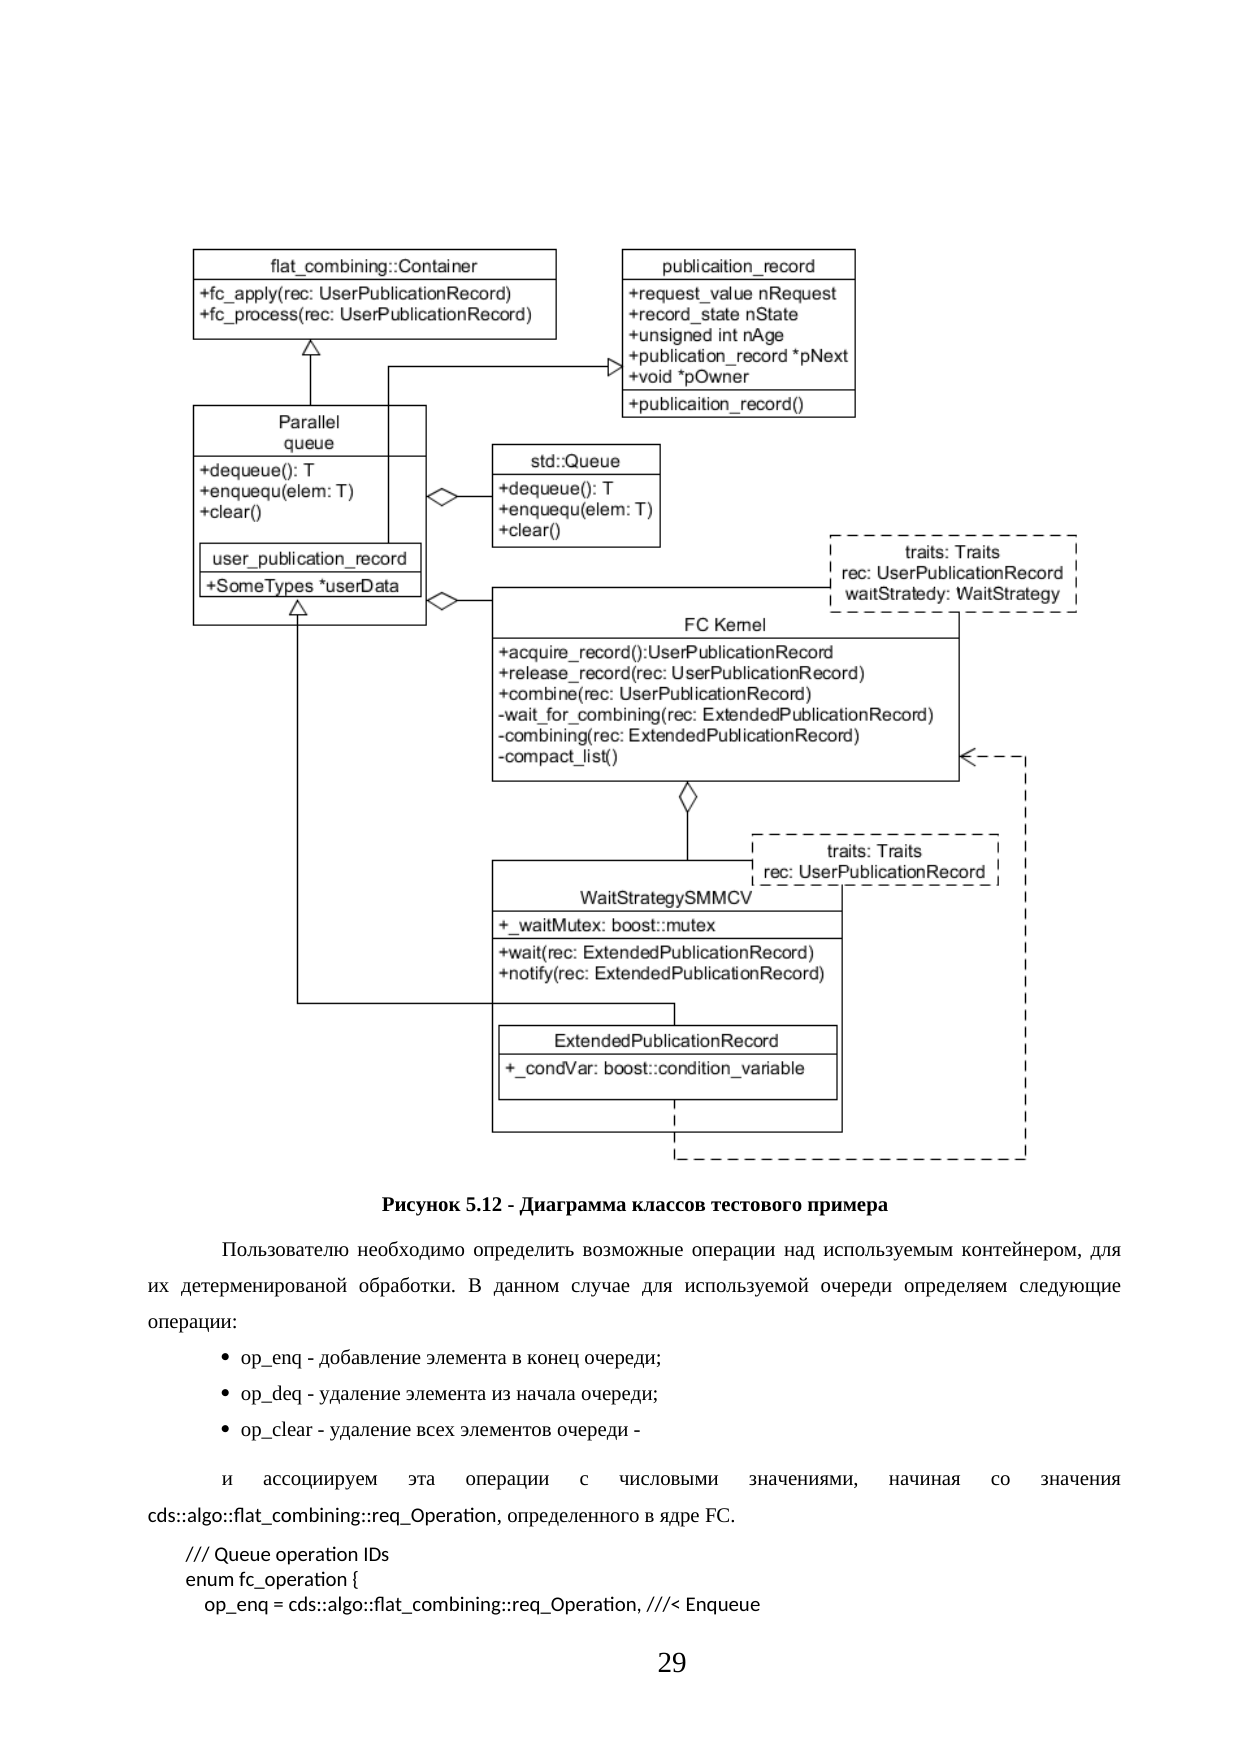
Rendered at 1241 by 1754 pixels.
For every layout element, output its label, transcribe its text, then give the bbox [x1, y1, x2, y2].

list op_deq - удаление элемента из начала очереди; [148, 1381, 1122, 1405]
text enum fc_operation { [148, 1566, 1122, 1592]
text op_enq = cds::algo::flat_combining::req_Operation, ///< Enqueue [148, 1592, 1122, 1617]
text /// Queue operation IDs [148, 1541, 1122, 1566]
picture [167, 223, 1103, 1181]
text Рисунок 5.12 - Диаграмма классов тестового примера [148, 1192, 1122, 1216]
text Пользователю необходимо определить возможные операции над используемым контейнером, для их детерменированой обработки. В данном случае для используемой очереди определяем следующие операции: [148, 1237, 1122, 1333]
list op_enq - добавление элемента в конец очереди; [148, 1345, 1122, 1369]
text и ассоциируем эта операции с числовыми значениями, начиная со значения cds::algo::flat_combining::req_Operation, определенного в ядре FC. [148, 1466, 1122, 1528]
list op_clear - удаление всех элементов очереди - [148, 1417, 1122, 1441]
